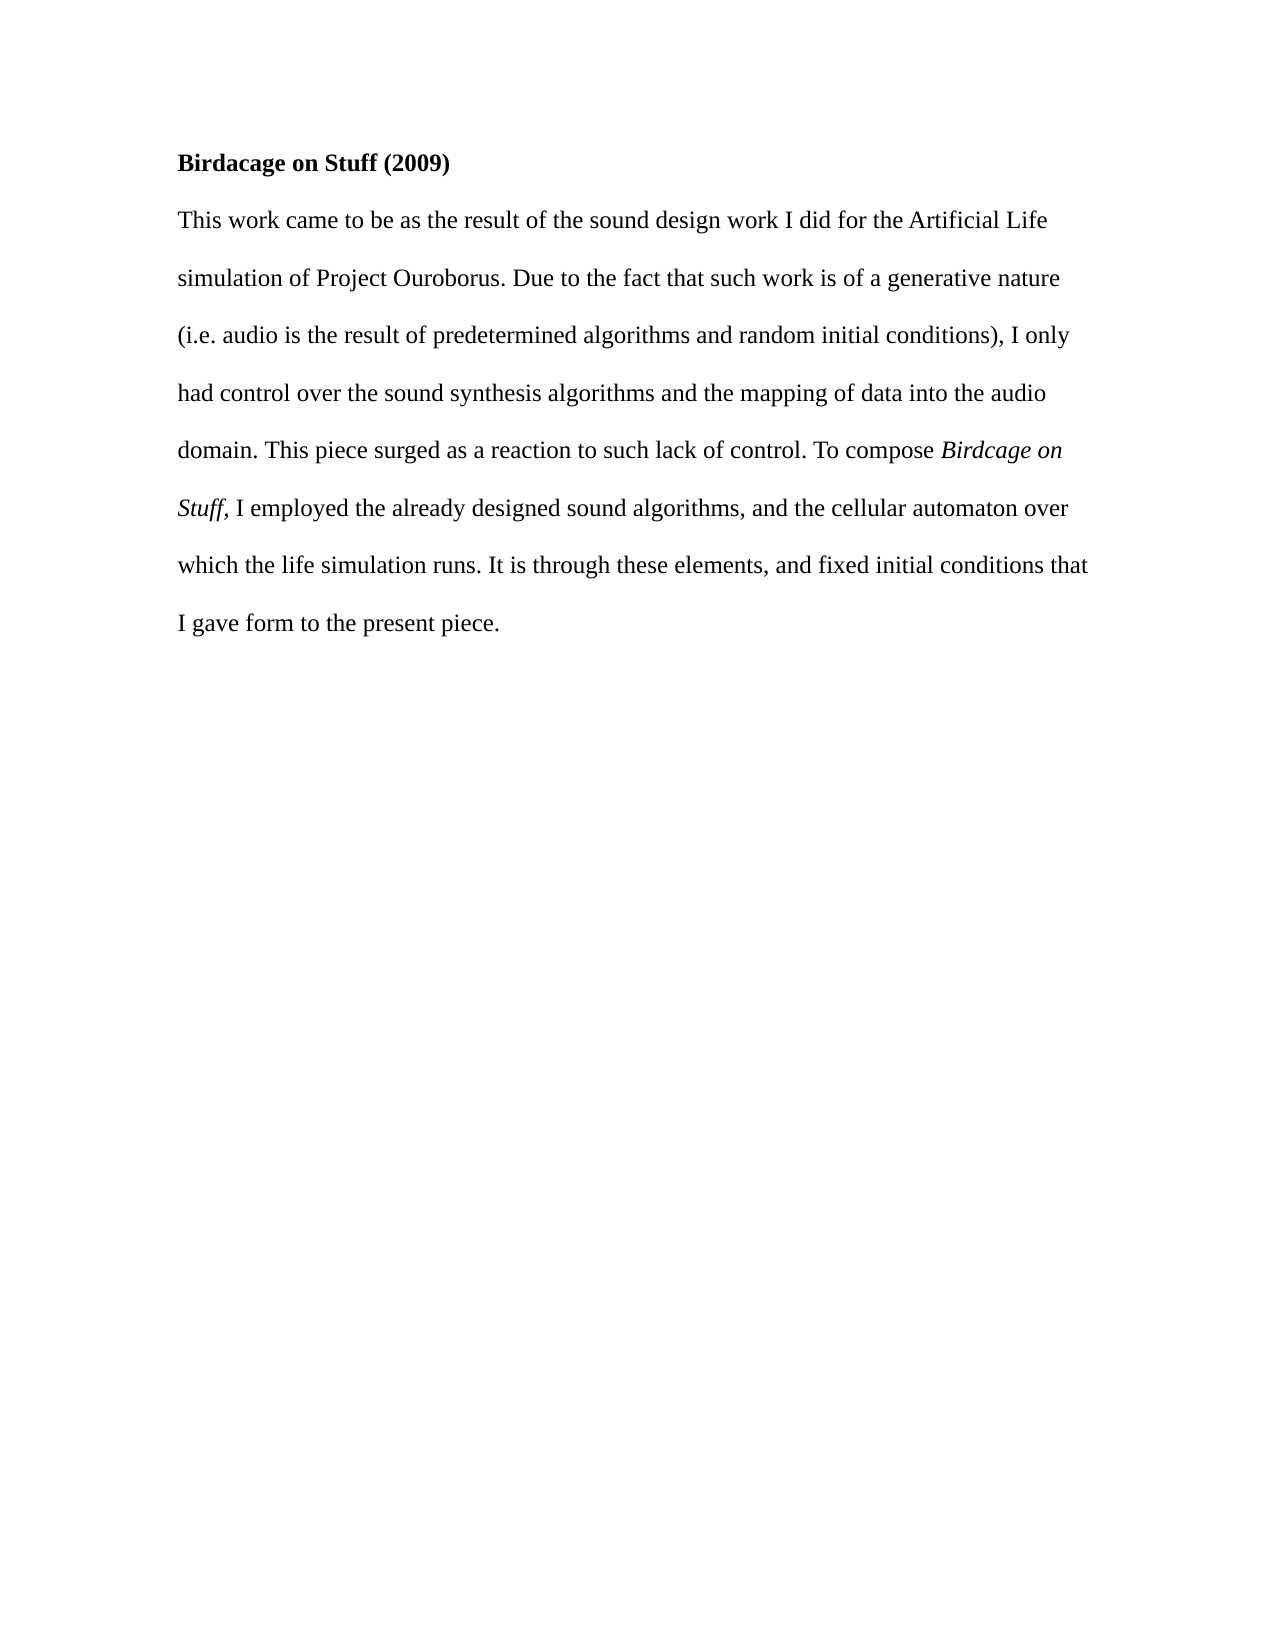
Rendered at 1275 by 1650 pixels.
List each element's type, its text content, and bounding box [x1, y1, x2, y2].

text Birdacage on Stuff (2009) [177, 148, 1098, 176]
text This work came to be as the result of the sound design work I did for the Artificial Life simulation of Project Ouroborus. Due to the fact that such work is of a generative nature (i.e. audio is the result of predetermined algorithms and random initial conditions), I only had control over the sound synthesis algorithms and the mapping of data into the audio domain. This piece surged as a reaction to such lack of control. To compose Birdcage on Stuff, I employed the already designed sound algorithms, and the cellular automaton over which the life simulation runs. It is through these elements, and fixed initial conditions that I gave form to the present piece. [177, 205, 1098, 636]
